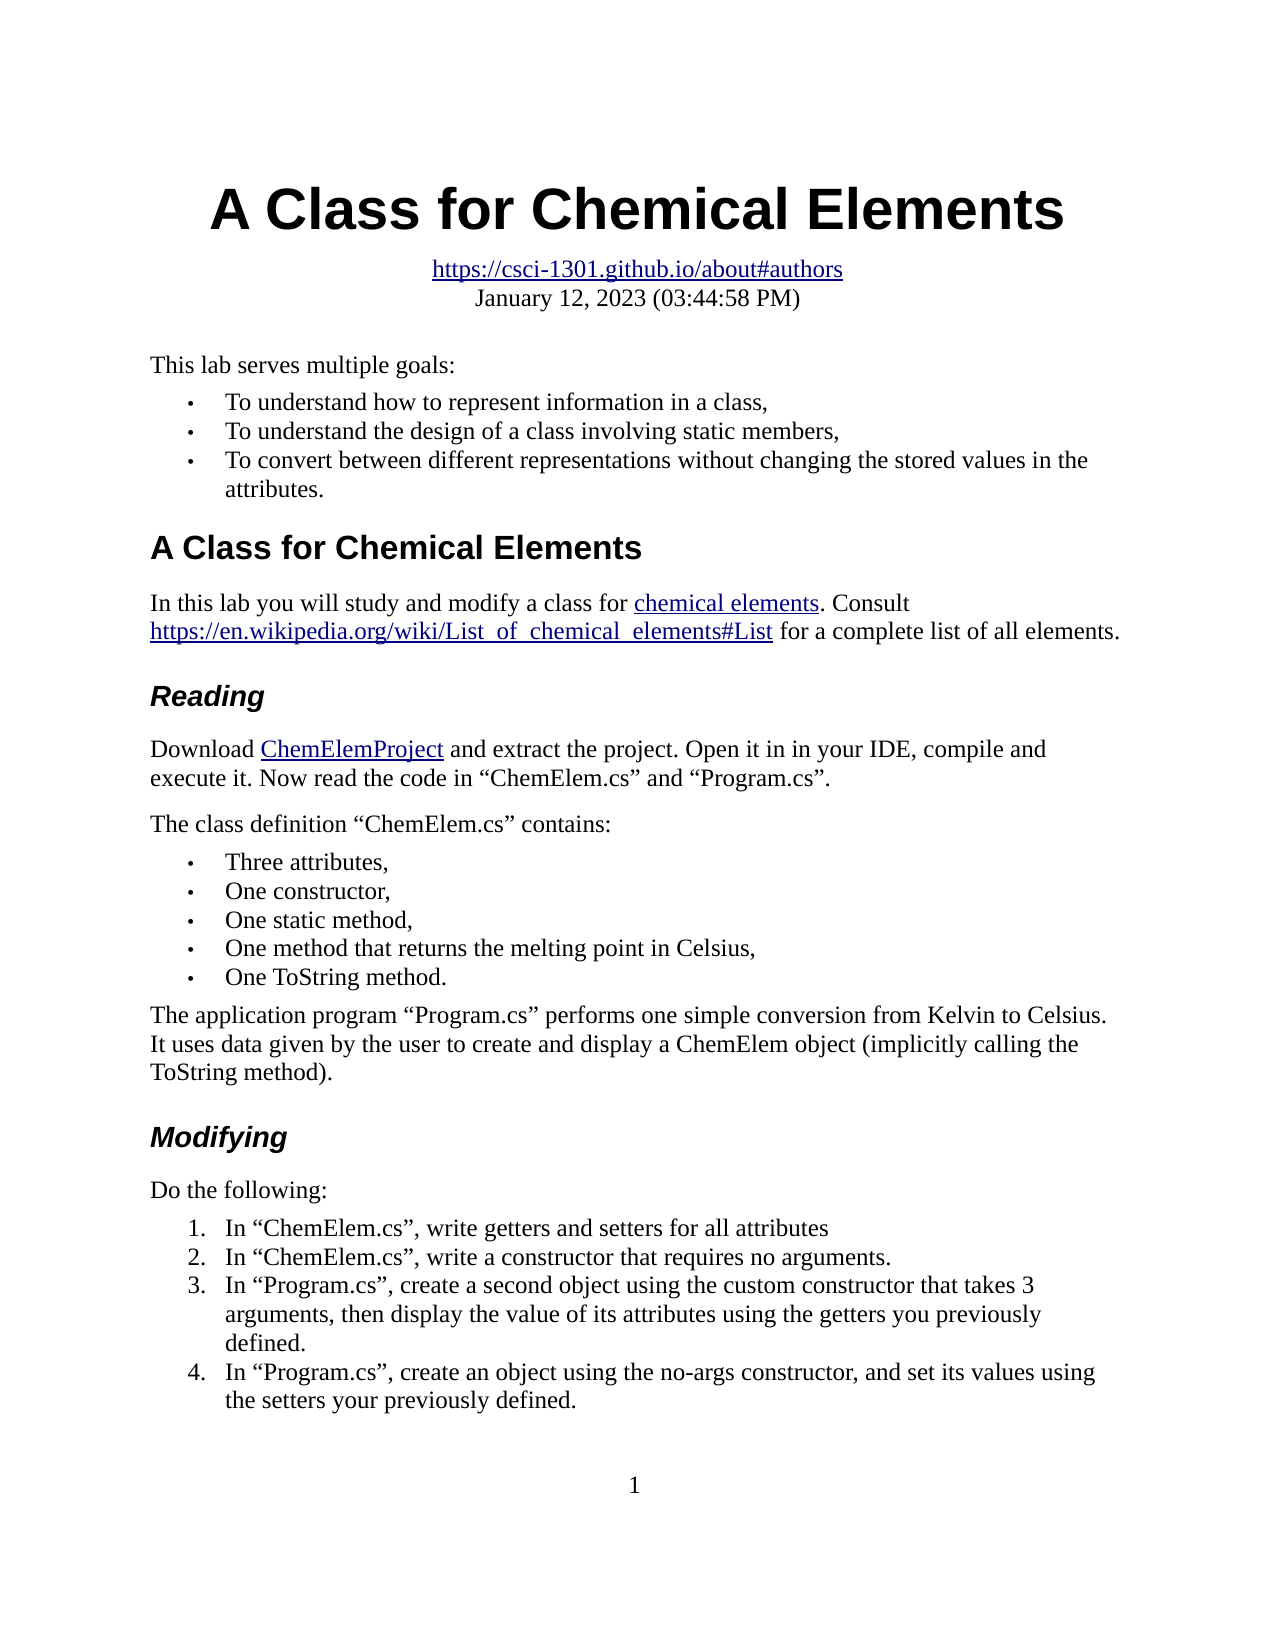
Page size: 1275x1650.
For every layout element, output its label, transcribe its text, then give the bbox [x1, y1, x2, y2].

list In “Program.cs”, create an object using the no-args constructor, and set its values using the setters your previously defined. [187, 1357, 1125, 1414]
list One method that returns the melting point in Celsius, [187, 933, 1125, 962]
text The class definition “ChemElem.cs” contains: [150, 809, 1125, 838]
list One ToString method. [187, 962, 1125, 991]
text This lab serves multiple goals: [150, 350, 1125, 378]
list In “ChemElem.cs”, write getters and setters for all attributes [187, 1213, 1125, 1242]
list To understand the design of a class involving static members, [187, 416, 1125, 445]
text In this lab you will study and modify a class for chemical elements. Consult https://en.wikipedia.org/wiki/List_of_chemical_elements#List for a complete list of all elements. [150, 588, 1125, 645]
text January 12, 2023 (03:44:58 PM) [150, 283, 1125, 312]
list In “ChemElem.cs”, write a constructor that requires no arguments. [187, 1242, 1125, 1270]
list One constructor, [187, 876, 1125, 905]
list One static method, [187, 905, 1125, 933]
text Download ChemElemProject and extract the project. Open it in in your IDE, compile and execute it. Now read the code in “ChemElem.cs” and “Program.cs”. [150, 734, 1125, 792]
list In “Program.cs”, create a second object using the custom constructor that takes 3 arguments, then display the value of its attributes using the getters you previously defined. [187, 1270, 1125, 1357]
title A Class for Chemical Elements [150, 175, 1125, 242]
subtitle A Class for Chemical Elements [150, 527, 1125, 566]
text Do the following: [150, 1175, 1125, 1204]
list To understand how to represent information in a class, [187, 387, 1125, 416]
list To convert between different representations without changing the stored values in the attributes. [187, 445, 1125, 502]
text https://csci-1301.github.io/about#authors [150, 254, 1125, 283]
text The application program “Program.cs” performs one simple conversion from Kelvin to Celsius. It uses data given by the user to create and display a ChemElem object (implicitly calling the ToString method). [150, 1000, 1125, 1086]
subtitle Modifying [150, 1120, 1125, 1154]
subtitle Reading [150, 679, 1125, 713]
list Three attributes, [187, 847, 1125, 876]
